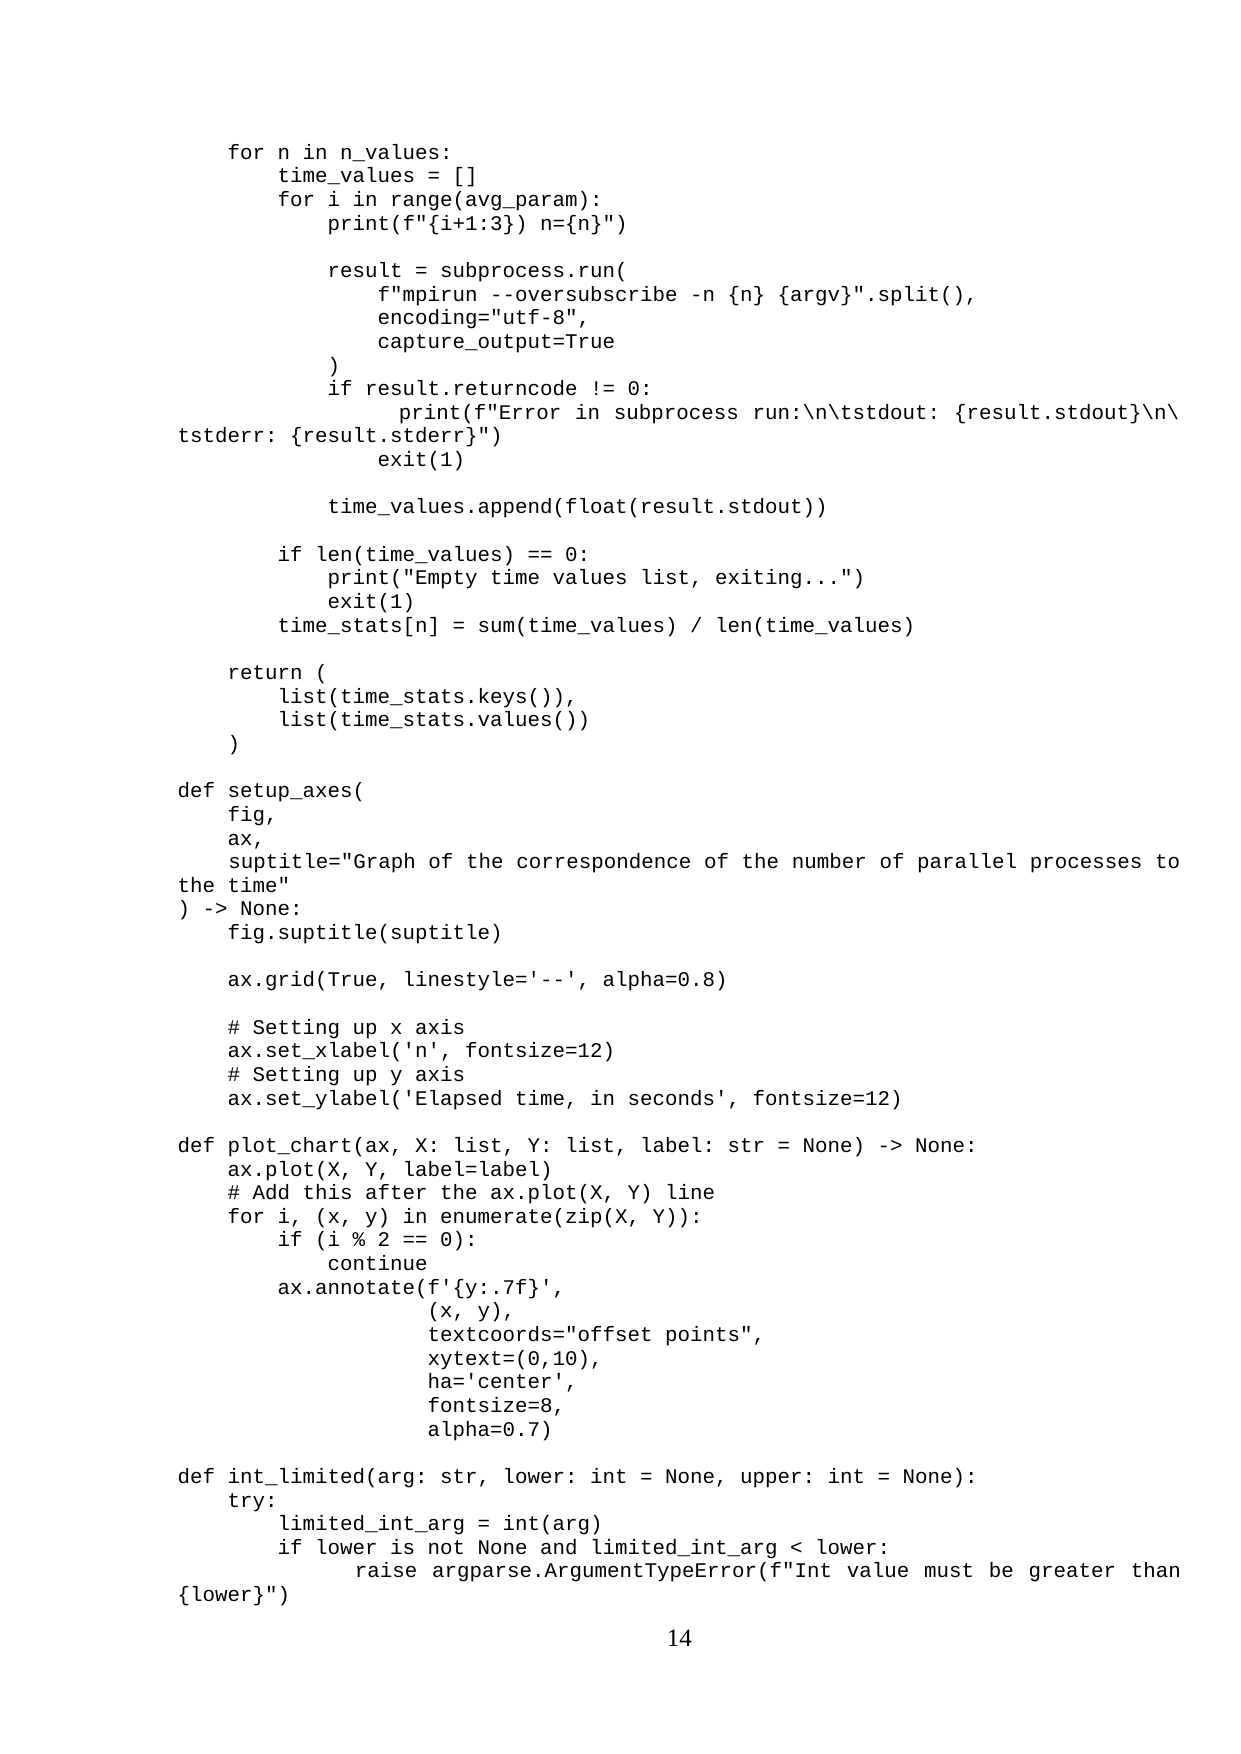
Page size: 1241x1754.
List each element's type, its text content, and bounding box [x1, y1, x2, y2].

table_header for n in n_values: time_values = [] for i in range(avg_param): print(f"{i+1:3}) n={n}") result = subprocess.run( f"mpirun --oversubscribe -n {n} {argv}".split(), encoding="utf-8", capture_output=True ) if result.returncode != 0: print(f"Error in subprocess run:\n\tstdout: {result.stdout}\n\tstderr: {result.stderr}") exit(1) time_values.append(float(result.stdout)) if len(time_values) == 0: print("Empty time values list, exiting...") exit(1) time_stats[n] = sum(time_values) / len(time_values) return ( list(time_stats.keys()), list(time_stats.values()) ) def setup_axes( fig, ax, suptitle="Graph of the correspondence of the number of parallel processes to the time" ) -> None: fig.suptitle(suptitle) ax.grid(True, linestyle='--', alpha=0.8) # Setting up x axis ax.set_xlabel('n', fontsize=12) # Setting up y axis ax.set_ylabel('Elapsed time, in seconds', fontsize=12) def plot_chart(ax, X: list, Y: list, label: str = None) -> None: ax.plot(X, Y, label=label) # Add this after the ax.plot(X, Y) line for i, (x, y) in enumerate(zip(X, Y)): if (i % 2 == 0): continue ax.annotate(f'{y:.7f}', (x, y), textcoords="offset points", xytext=(0,10), ha='center', fontsize=8, alpha=0.7) def int_limited(arg: str, lower: int = None, upper: int = None): try: limited_int_arg = int(arg) if lower is not None and limited_int_arg < lower: raise argparse.ArgumentTypeError(f"Int value must be greater than {lower}") [177, 118, 1181, 1608]
